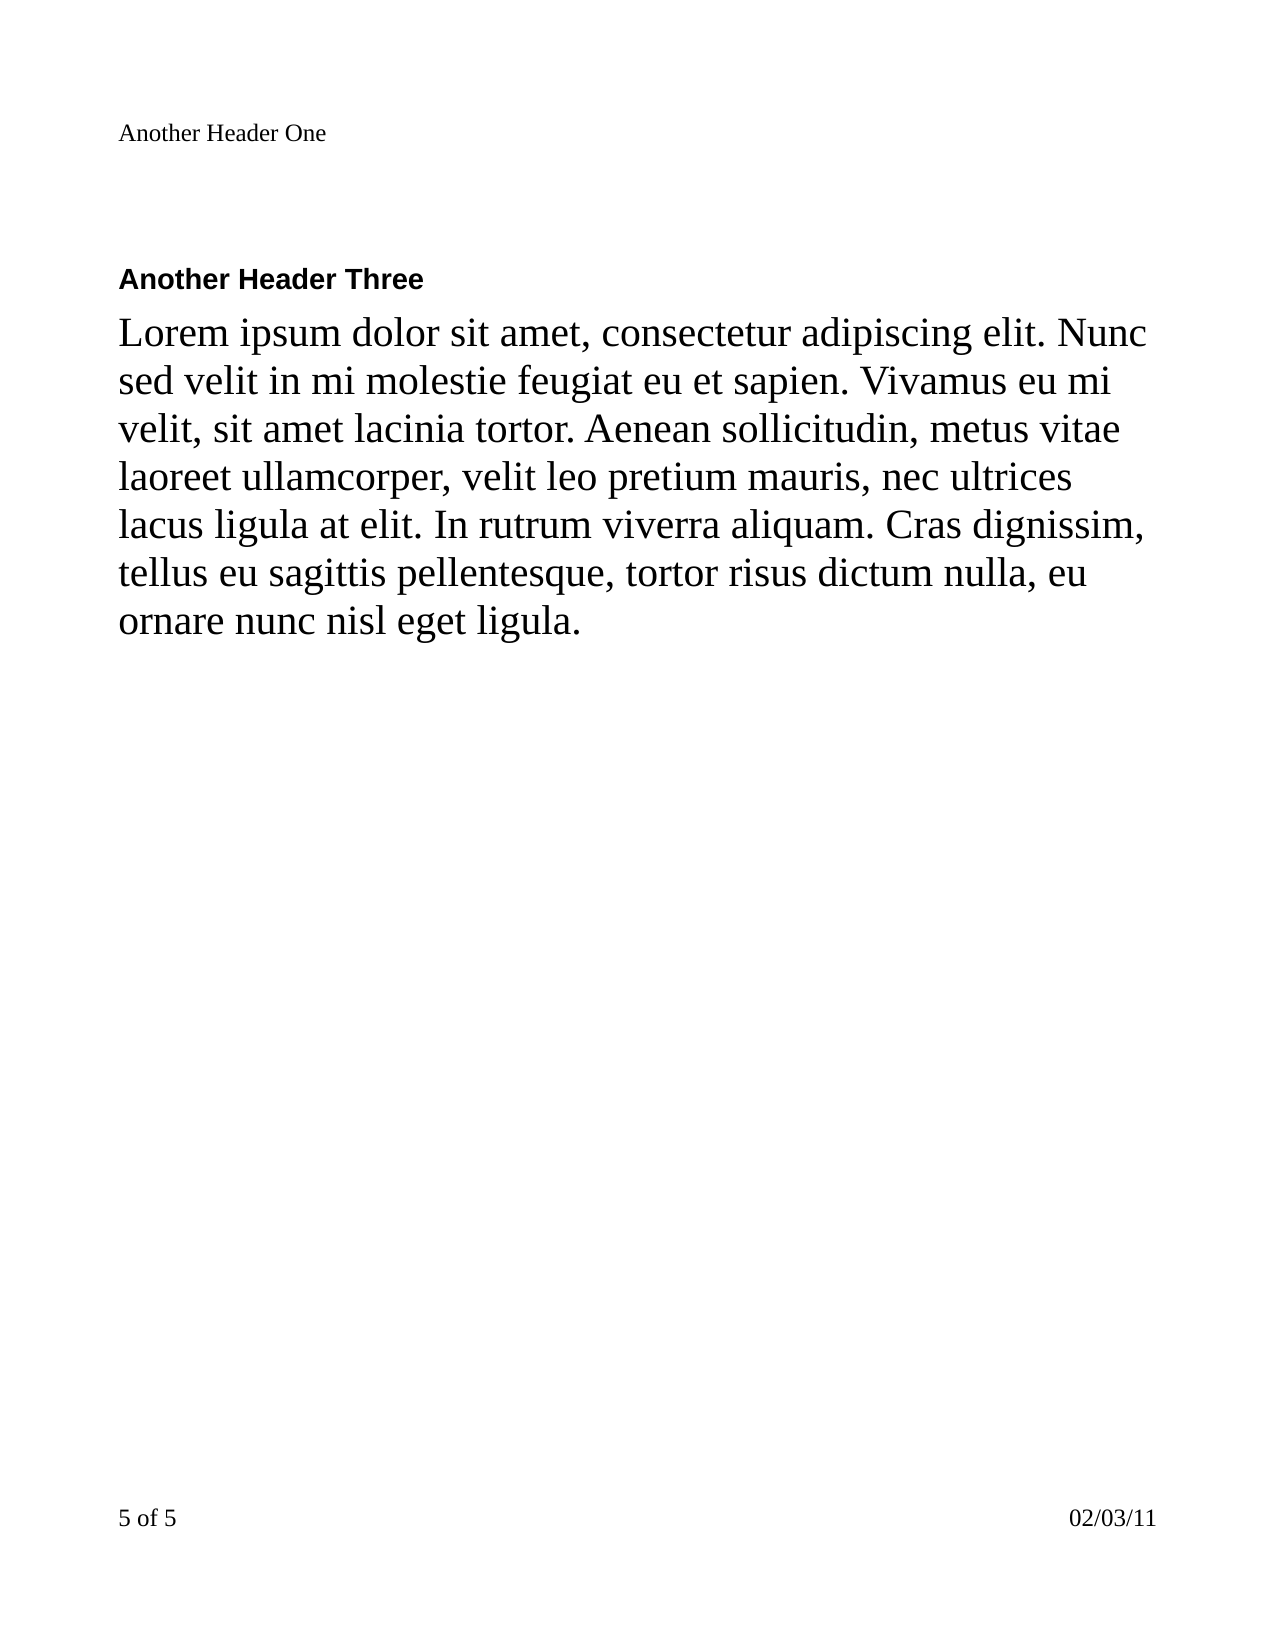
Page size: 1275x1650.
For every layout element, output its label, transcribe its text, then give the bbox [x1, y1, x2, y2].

subtitle Another Header Three [118, 262, 1157, 295]
text Lorem ipsum dolor sit amet, consectetur adipiscing elit. Nunc sed velit in mi molestie feugiat eu et sapien. Vivamus eu mi velit, sit amet lacinia tortor. Aenean sollicitudin, metus vitae laoreet ullamcorper, velit leo pretium mauris, nec ultrices lacus ligula at elit. In rutrum viverra aliquam. Cras dignissim, tellus eu sagittis pellentesque, tortor risus dictum nulla, eu ornare nunc nisl eget ligula. [118, 308, 1157, 643]
